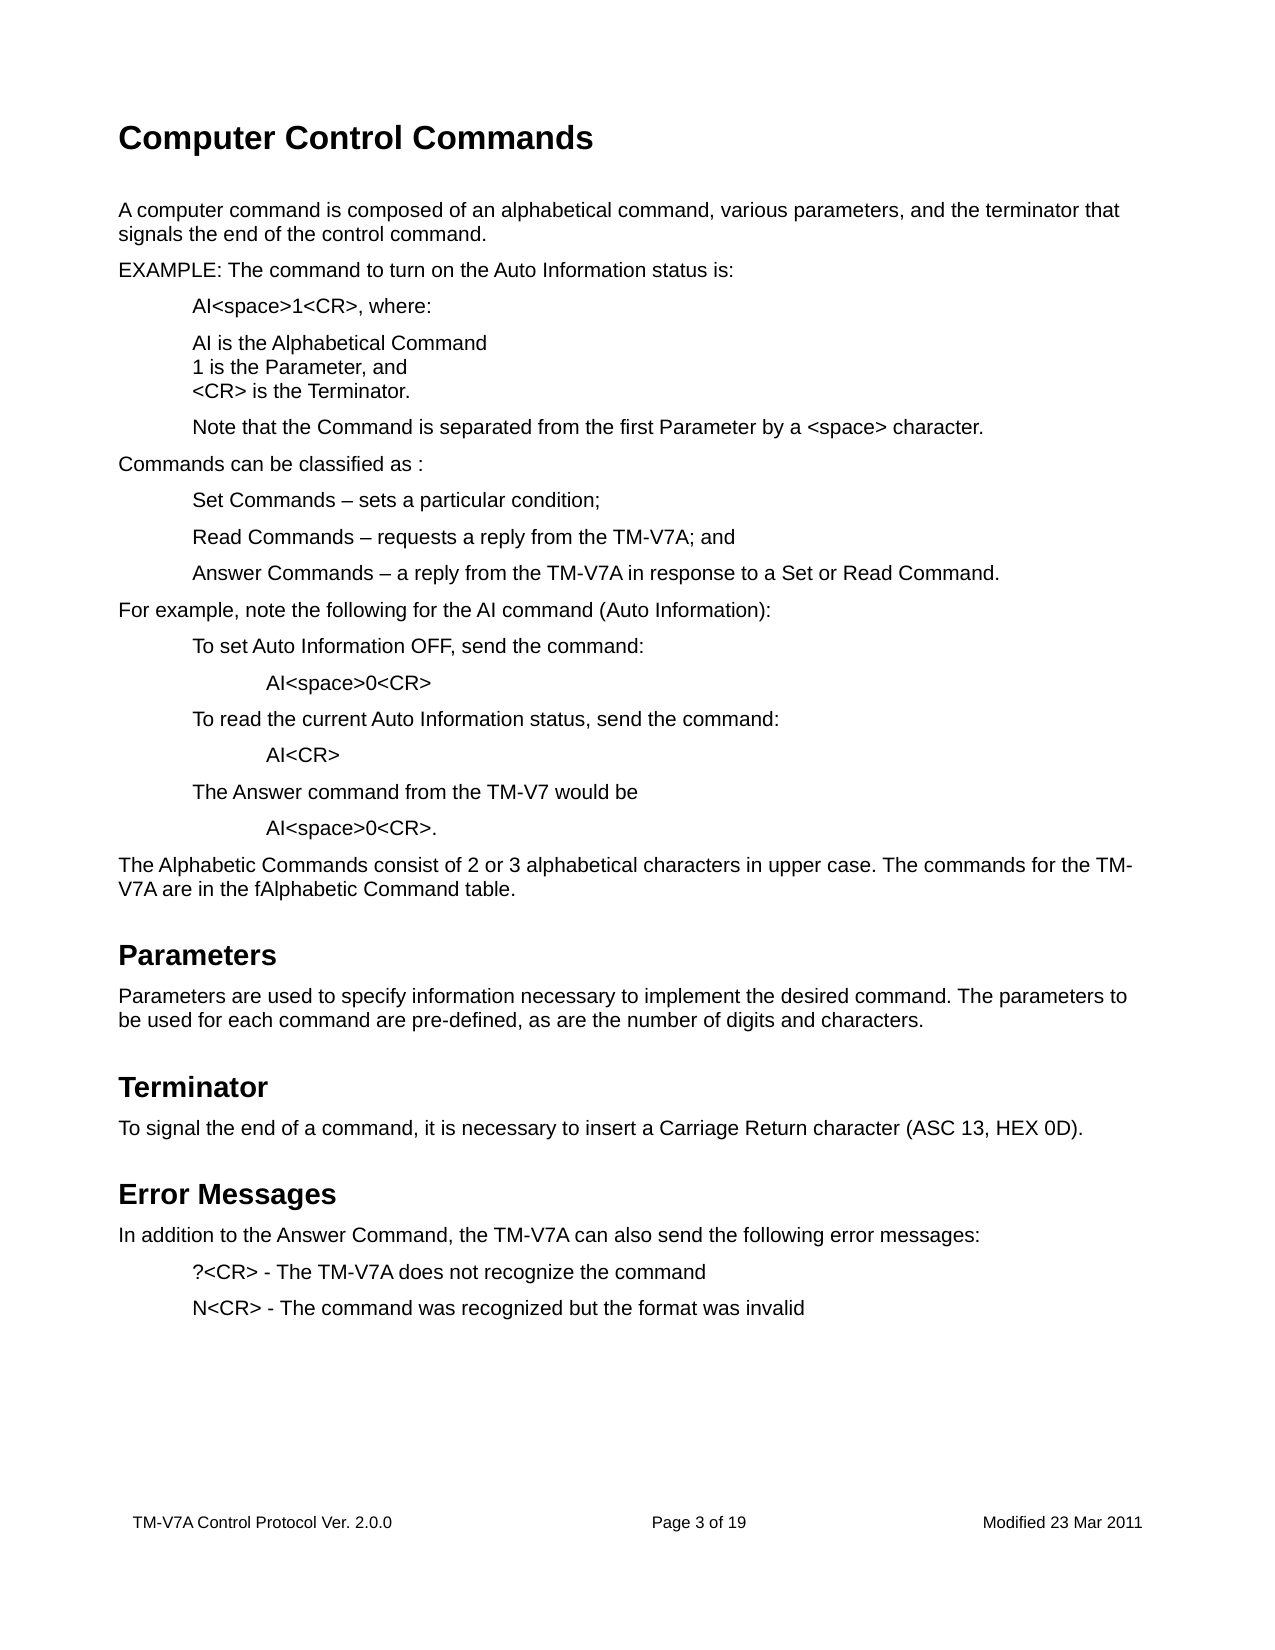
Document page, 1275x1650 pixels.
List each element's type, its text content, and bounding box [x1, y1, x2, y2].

text ?<CR> - The TM-V7A does not recognize the command [192, 1259, 1157, 1283]
text AI<space>1<CR>, where: [192, 294, 1157, 318]
text Note that the Command is separated from the first Parameter by a <space> character. [192, 415, 1157, 439]
text Commands can be classified as : [118, 452, 1157, 476]
text AI<space>0<CR>. [266, 816, 1157, 840]
text To read the current Auto Information status, send the command: [192, 707, 1157, 731]
text In addition to the Answer Command, the TM-V7A can also send the following error messages: [118, 1223, 1157, 1247]
text The Alphabetic Commands consist of 2 or 3 alphabetical characters in upper case. The commands for the TM-V7A are in the fAlphabetic Command table. [118, 853, 1157, 901]
text To signal the end of a command, it is necessary to insert a Carriage Return character (ASC 13, HEX 0D). [118, 1116, 1157, 1139]
text A computer command is composed of an alphabetical command, various parameters, and the terminator that signals the end of the control command. [118, 197, 1157, 245]
text N<CR> - The command was recognized but the format was invalid [192, 1296, 1157, 1320]
text Set Commands – sets a particular condition; [192, 488, 1157, 512]
text AI<CR> [266, 743, 1157, 767]
subtitle Error Messages [118, 1177, 1157, 1211]
text For example, note the following for the AI command (Auto Information): [118, 597, 1157, 621]
subtitle Parameters [118, 938, 1157, 972]
subtitle Terminator [118, 1069, 1157, 1103]
subtitle Computer Control Commands [118, 118, 1157, 157]
text AI is the Alphabetical Command 1 is the Parameter, and <CR> is the Terminator. [192, 331, 1157, 403]
text Read Commands – requests a reply from the TM-V7A; and [192, 524, 1157, 548]
text Answer Commands – a reply from the TM-V7A in response to a Set or Read Command. [192, 561, 1157, 585]
text Parameters are used to specify information necessary to implement the desired command. The parameters to be used for each command are pre-defined, as are the number of digits and characters. [118, 984, 1157, 1032]
text EXAMPLE: The command to turn on the Auto Information status is: [118, 258, 1157, 282]
text The Answer command from the TM-V7 would be [192, 780, 1157, 804]
text AI<space>0<CR> [266, 670, 1157, 694]
text To set Auto Information OFF, send the command: [192, 634, 1157, 658]
